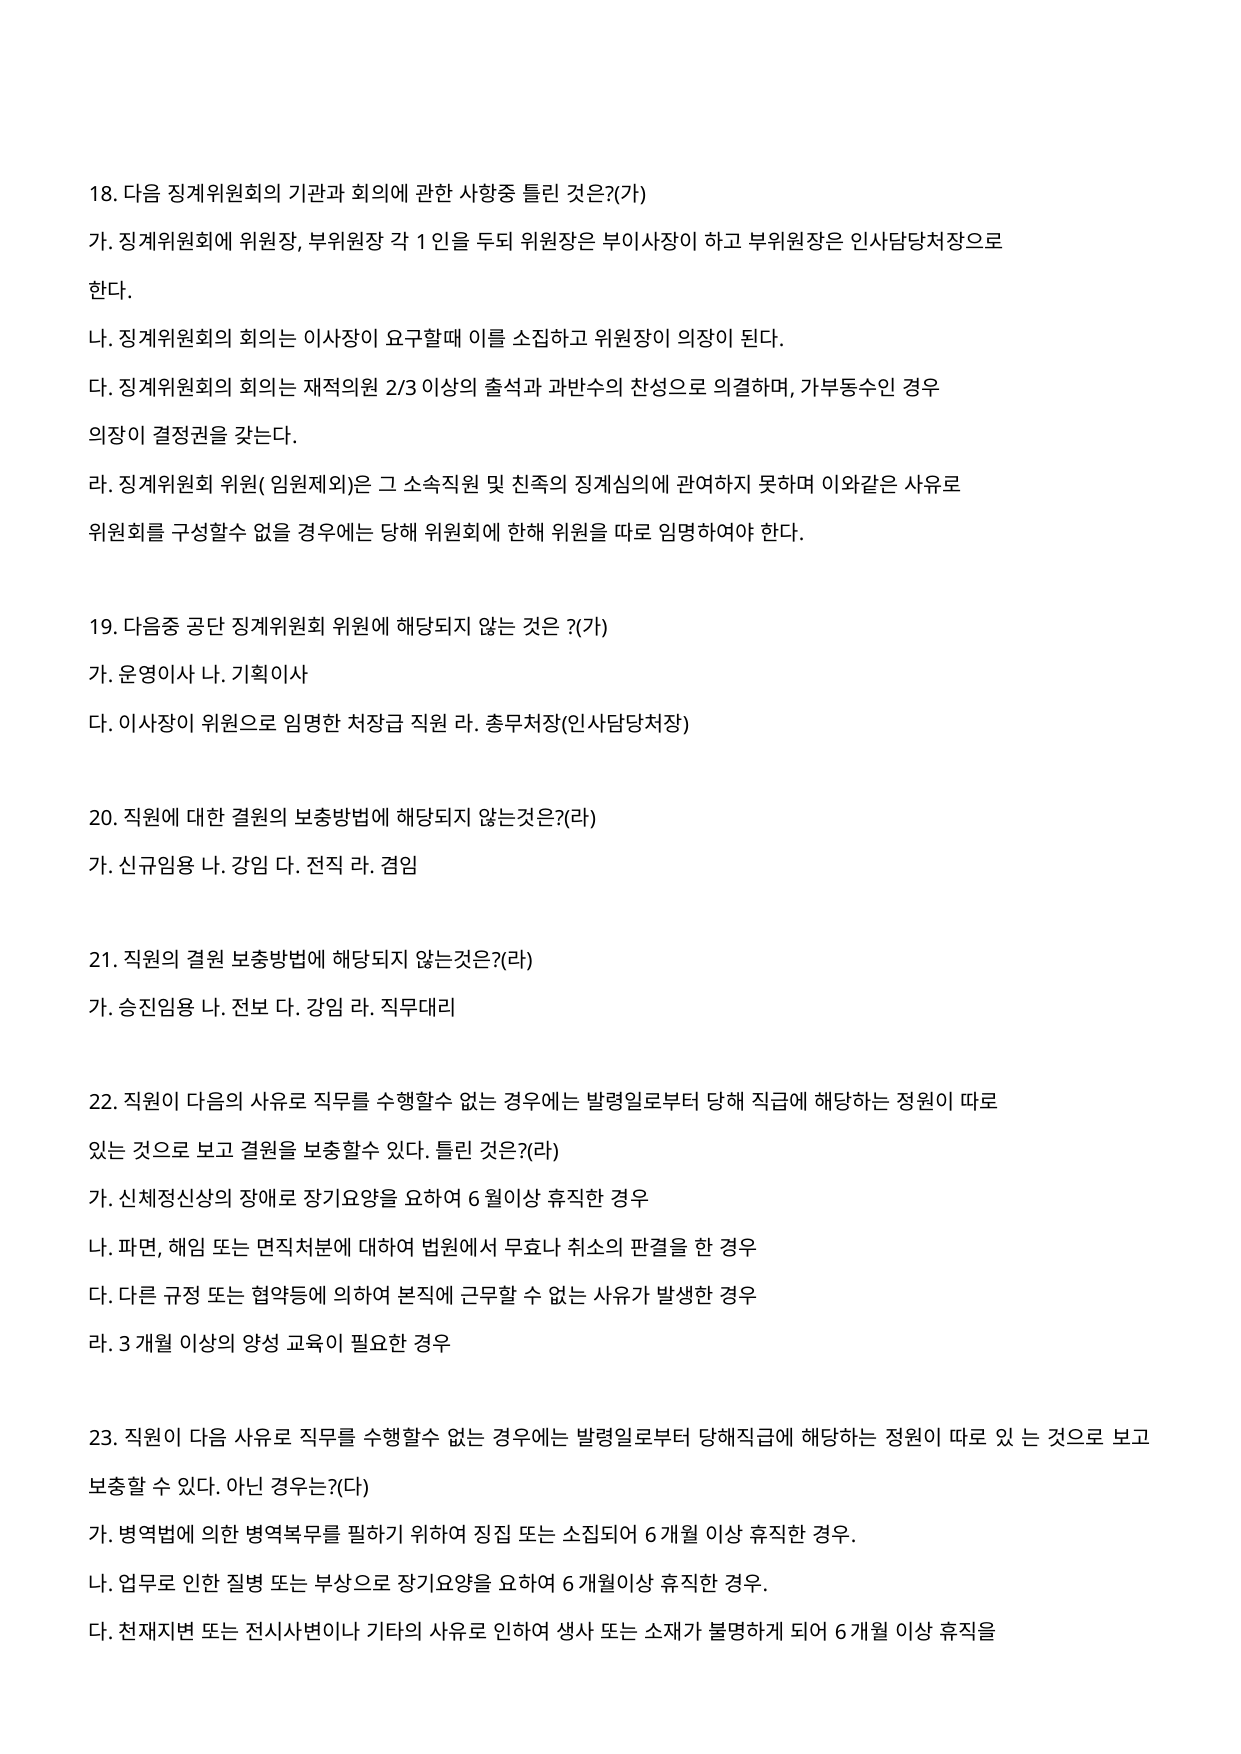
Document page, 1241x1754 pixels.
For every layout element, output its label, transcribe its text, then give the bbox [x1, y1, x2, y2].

text 다. 이사장이 위원으로 임명한 처장급 직원 라. 총무처장(인사담당처장) [88, 707, 1152, 737]
text 19. 다음중 공단 징계위원회 위원에 해당되지 않는 것은 ?(가) [88, 610, 1152, 640]
text 21. 직원의 결원 보충방법에 해당되지 않는것은?(라) [88, 943, 1152, 973]
text 가. 운영이사 나. 기획이사 [88, 658, 1152, 689]
text 가. 징계위원회에 위원장, 부위원장 각 1인을 두되 위원장은 부이사장이 하고 부위원장은 인사담당처장으로 [88, 226, 1152, 256]
text 한다. [88, 274, 1152, 304]
text 가. 승진임용 나. 전보 다. 강임 라. 직무대리 [88, 992, 1152, 1022]
text 다. 징계위원회의 회의는 재적의원 2/3이상의 출석과 과반수의 찬성으로 의결하며, 가부동수인 경우 [88, 371, 1152, 401]
text 23. 직원이 다음 사유로 직무를 수행할수 없는 경우에는 발령일로부터 당해직급에 해당하는 정원이 따로 있 는 것으로 보고 보충할 수 있다. 아닌 경우는?(다) [88, 1421, 1152, 1500]
text 나. 징계위원회의 회의는 이사장이 요구할때 이를 소집하고 위원장이 의장이 된다. [88, 322, 1152, 353]
text 위원회를 구성할수 없을 경우에는 당해 위원회에 한해 위원을 따로 임명하여야 한다. [88, 516, 1152, 547]
text 가. 신체정신상의 장애로 장기요양을 요하여 6월이상 휴직한 경우 [88, 1182, 1152, 1213]
text 가. 병역법에 의한 병역복무를 필하기 위하여 징집 또는 소집되어 6개월 이상 휴직한 경우. [88, 1518, 1152, 1549]
text 18. 다음 징계위원회의 기관과 회의에 관한 사항중 틀린 것은?(가) [88, 177, 1152, 207]
text 다. 천재지변 또는 전시사변이나 기타의 사유로 인하여 생사 또는 소재가 불명하게 되어 6개월 이상 휴직을 [88, 1615, 1152, 1646]
text 라. 3개월 이상의 양성 교육이 필요한 경우 [88, 1328, 1152, 1358]
text 나. 파면, 해임 또는 면직처분에 대하여 법원에서 무효나 취소의 판결을 한 경우 [88, 1231, 1152, 1261]
text 의장이 결정권을 갖는다. [88, 419, 1152, 450]
text 20. 직원에 대한 결원의 보충방법에 해당되지 않는것은?(라) [88, 801, 1152, 831]
text 다. 다른 규정 또는 협약등에 의하여 본직에 근무할 수 없는 사유가 발생한 경우 [88, 1279, 1152, 1309]
text 나. 업무로 인한 질병 또는 부상으로 장기요양을 요하여 6개월이상 휴직한 경우. [88, 1567, 1152, 1597]
text 있는 것으로 보고 결원을 보충할수 있다. 틀린 것은?(라) [88, 1134, 1152, 1164]
text 22. 직원이 다음의 사유로 직무를 수행할수 없는 경우에는 발령일로부터 당해 직급에 해당하는 정원이 따로 [88, 1085, 1152, 1116]
text 가. 신규임용 나. 강임 다. 전직 라. 겸임 [88, 849, 1152, 879]
text 라. 징계위원회 위원( 임원제외)은 그 소속직원 및 친족의 징계심의에 관여하지 못하며 이와같은 사유로 [88, 468, 1152, 498]
